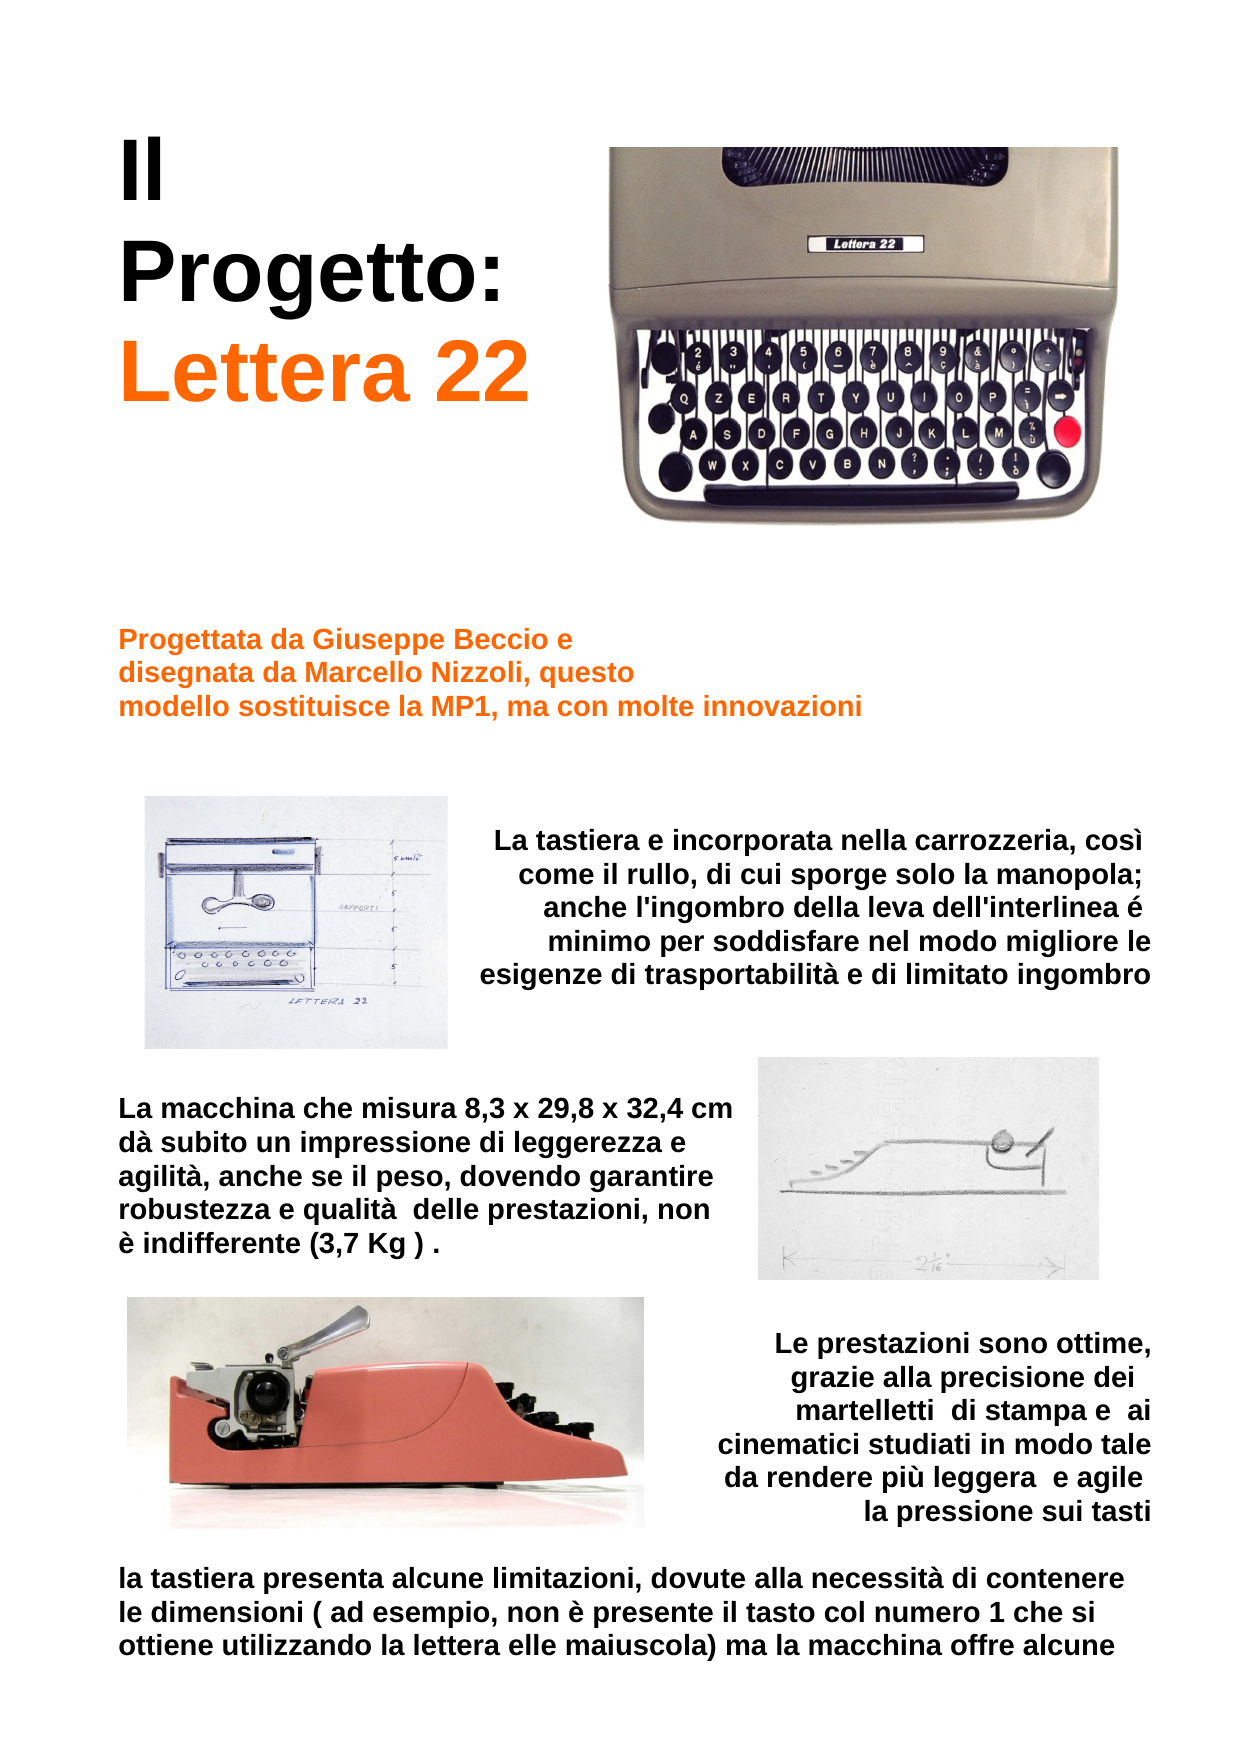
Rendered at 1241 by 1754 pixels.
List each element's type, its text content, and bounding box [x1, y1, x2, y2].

text cinematici studiati in modo tale [644, 1427, 1152, 1461]
text La macchina che misura 8,3 x 29,8 x 32,4 cm [118, 1092, 757, 1125]
text [1123, 319, 1152, 420]
picture [144, 796, 448, 1049]
text è indifferente (3,7 Kg ) . [118, 1226, 757, 1259]
text dà subito un impressione di leggerezza e [118, 1125, 757, 1159]
text [1100, 1159, 1152, 1192]
text La tastiera e incorporata nella carrozzeria, così [448, 823, 1152, 857]
text da rendere più leggera e agile [644, 1461, 1152, 1494]
text [118, 924, 144, 957]
text come il rullo, di cui sporge solo la manopola; [448, 857, 1152, 890]
picture [127, 1297, 644, 1529]
text disegnata da Marcello Nizzoli, questo [118, 655, 1152, 689]
text martelletti di stampa e ai [644, 1393, 1152, 1427]
text Il Progetto: [118, 118, 1152, 319]
text esigenze di trasportabilità e di limitato ingombro [448, 957, 1152, 991]
picture [605, 147, 1123, 535]
text [1100, 1092, 1152, 1125]
text la tastiera presenta alcune limitazioni, dovute alla necessità di contenere le dimensioni ( ad esempio, non è presente il tasto col numero 1 che si ottiene utilizzando la lettera elle maiuscola) ma la macchina offre alcune [118, 1561, 1152, 1662]
text la pressione sui tasti [644, 1494, 1152, 1528]
text Progettata da Giuseppe Beccio e [118, 622, 1152, 655]
text [1100, 1192, 1152, 1226]
text minimo per soddisfare nel modo migliore le [448, 924, 1152, 957]
text Lettera 22 [118, 319, 605, 420]
text grazie alla precisione dei [644, 1360, 1152, 1393]
text Le prestazioni sono ottime, [644, 1326, 1152, 1360]
text anche l'ingombro della leva dell'interlinea é [448, 890, 1152, 924]
text robustezza e qualità delle prestazioni, non [118, 1192, 757, 1226]
text [1100, 1226, 1152, 1259]
picture [757, 1057, 1100, 1280]
text [1100, 1125, 1152, 1159]
text modello sostituisce la MP1, ma con molte innovazioni [118, 689, 1152, 722]
text agilità, anche se il peso, dovendo garantire [118, 1159, 757, 1192]
